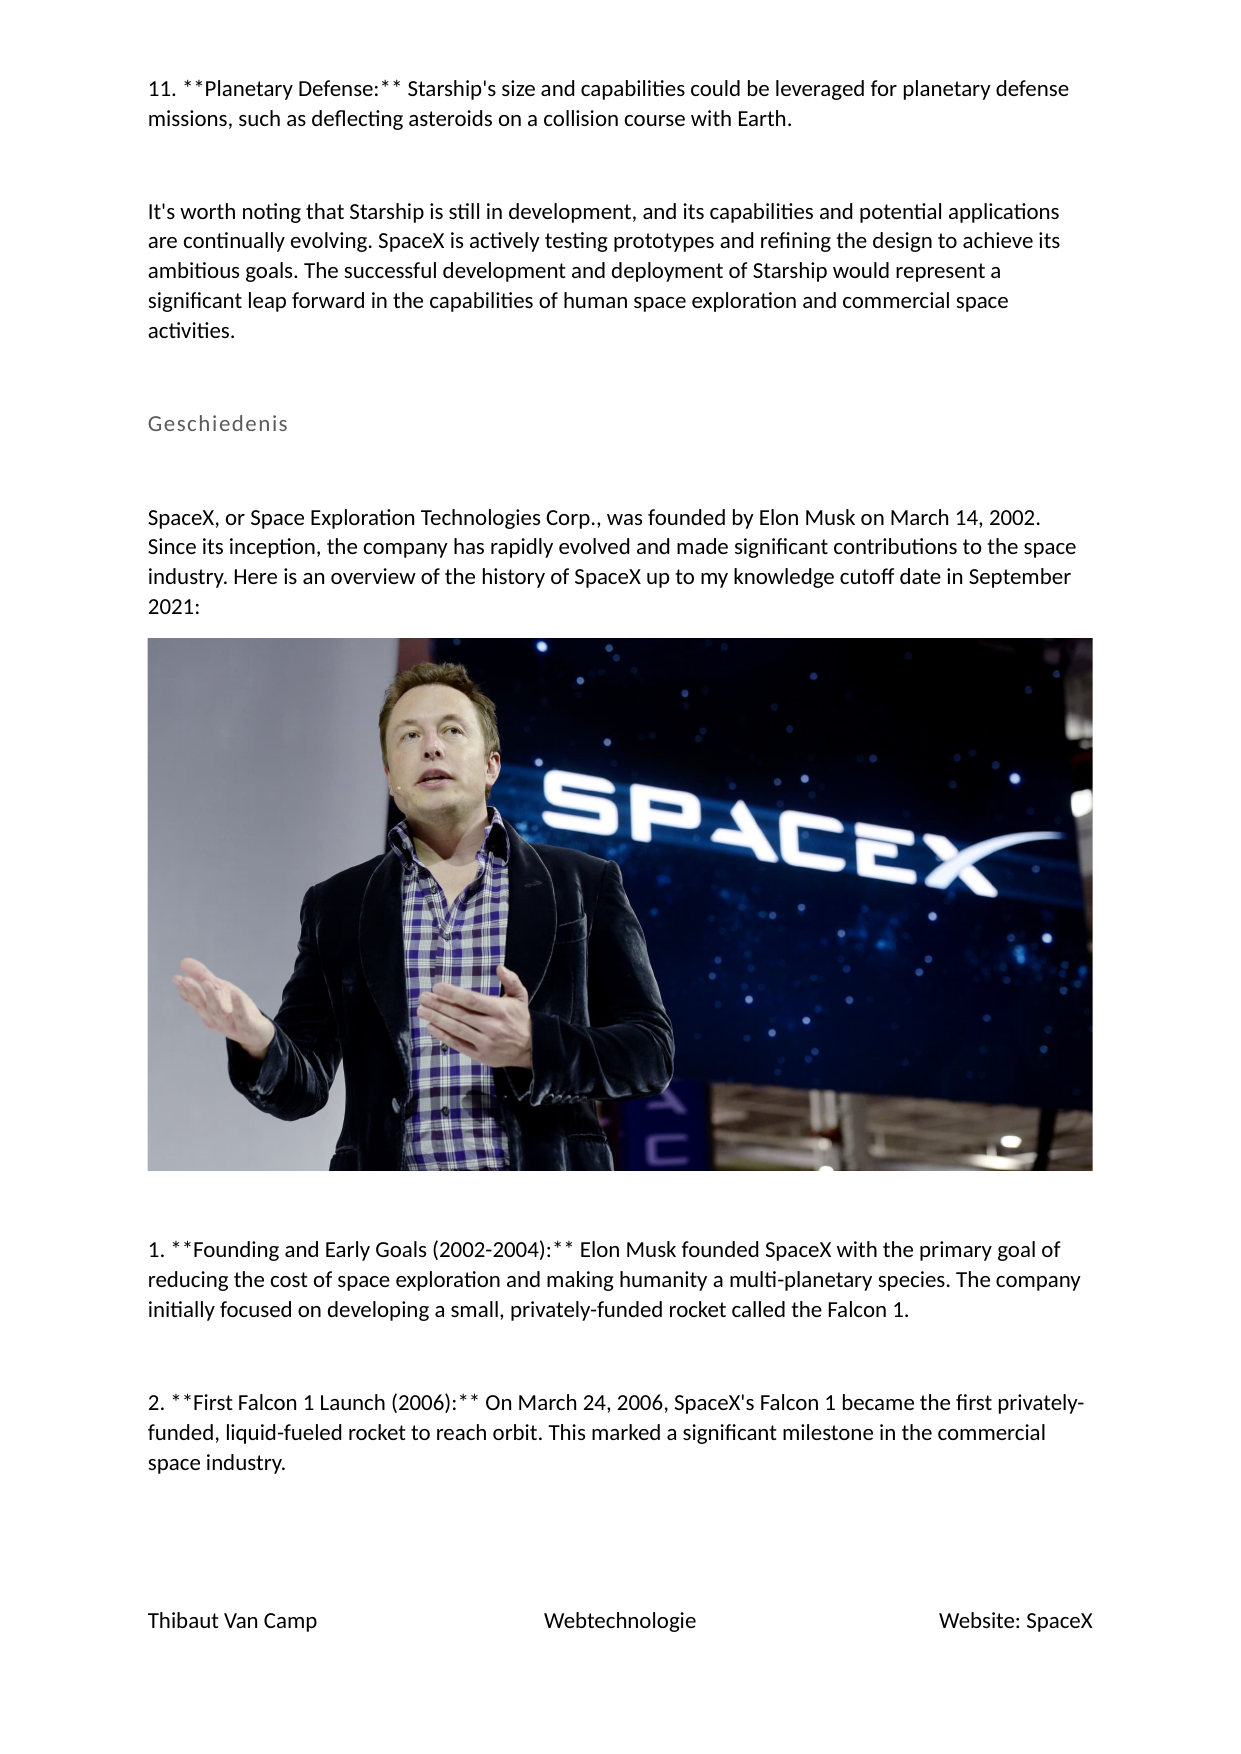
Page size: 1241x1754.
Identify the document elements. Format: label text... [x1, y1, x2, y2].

text 11. **Planetary Defense:** Starship's size and capabilities could be leveraged for planetary defense missions, such as deflecting asteroids on a collision course with Earth. [148, 74, 1093, 132]
text 2. **First Falcon 1 Launch (2006):** On March 24, 2006, SpaceX's Falcon 1 became the first privately-funded, liquid-fueled rocket to reach orbit. This marked a significant milestone in the commercial space industry. [148, 1388, 1093, 1476]
text SpaceX, or Space Exploration Technologies Corp., was founded by Elon Musk on March 14, 2002. Since its inception, the company has rapidly evolved and made significant contributions to the space industry. Here is an overview of the history of SpaceX up to my knowledge cutoff date in September 2021: [148, 503, 1093, 620]
text It's worth noting that Starship is still in development, and its capabilities and potential applications are continually evolving. SpaceX is actively testing prototypes and refining the design to achieve its ambitious goals. The successful development and deployment of Starship would represent a significant leap forward in the capabilities of human space exploration and commercial space activities. [148, 197, 1093, 344]
text 1. **Founding and Early Goals (2002-2004):** Elon Musk founded SpaceX with the primary goal of reducing the cost of space exploration and making humanity a multi-planetary species. The company initially focused on developing a small, privately-funded rocket called the Falcon 1. [148, 1236, 1093, 1323]
text Geschiedenis [148, 409, 1093, 437]
